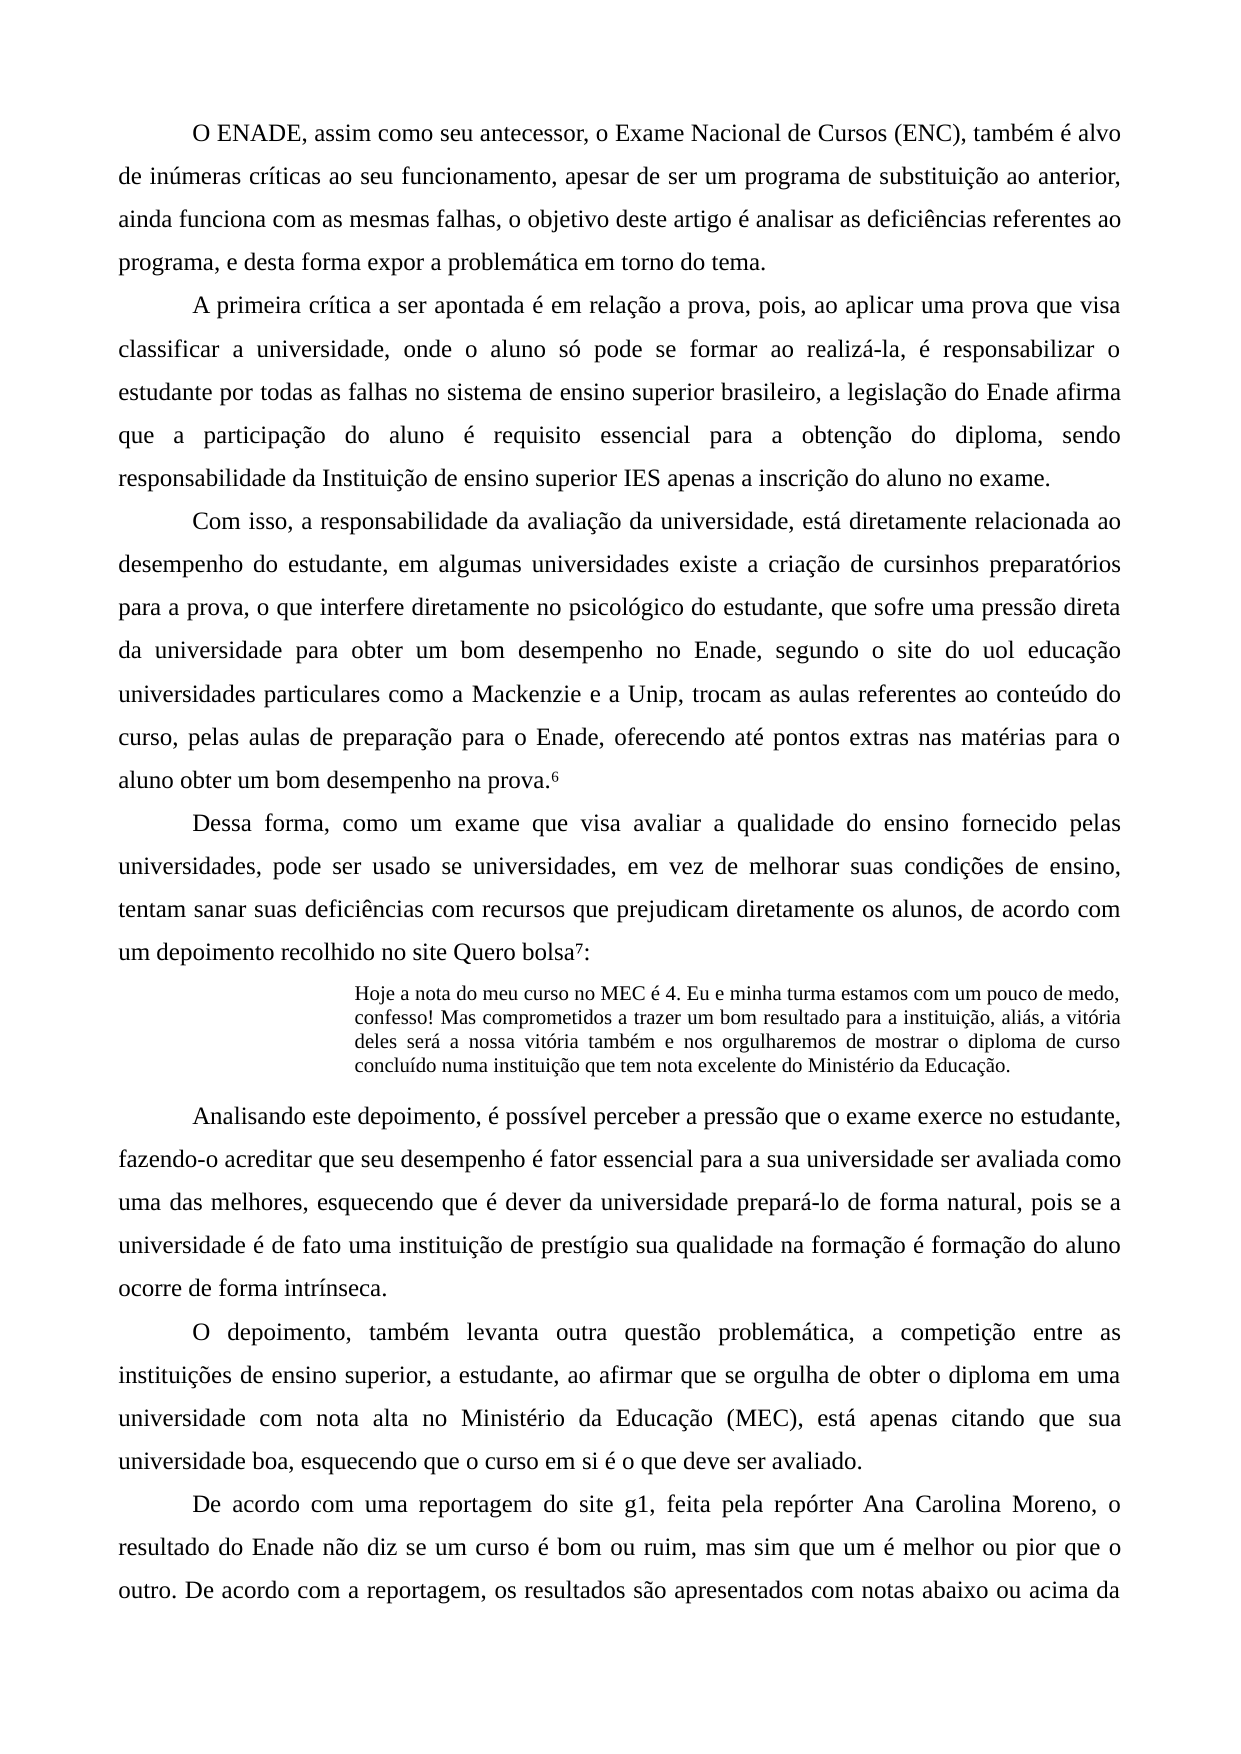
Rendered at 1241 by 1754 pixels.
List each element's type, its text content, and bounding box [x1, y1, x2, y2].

text A primeira crítica a ser apontada é em relação a prova, pois, ao aplicar uma prova que visa classificar a universidade, onde o aluno só pode se formar ao realizá-la, é responsabilizar o estudante por todas as falhas no sistema de ensino superior brasileiro, a legislação do Enade afirma que a participação do aluno é requisito essencial para a obtenção do diploma, sendo responsabilidade da Instituição de ensino superior IES apenas a inscrição do aluno no exame. [118, 291, 1122, 492]
text Com isso, a responsabilidade da avaliação da universidade, está diretamente relacionada ao desempenho do estudante, em algumas universidades existe a criação de cursinhos preparatórios para a prova, o que interfere diretamente no psicológico do estudante, que sofre uma pressão direta da universidade para obter um bom desempenho no Enade, segundo o site do uol educação universidades particulares como a Mackenzie e a Unip, trocam as aulas referentes ao conteúdo do curso, pelas aulas de preparação para o Enade, oferecendo até pontos extras nas matérias para o aluno obter um bom desempenho na prova.⁶ [118, 506, 1122, 794]
text Dessa forma, como um exame que visa avaliar a qualidade do ensino fornecido pelas universidades, pode ser usado se universidades, em vez de melhorar suas condições de ensino, tentam sanar suas deficiências com recursos que prejudicam diretamente os alunos, de acordo com um depoimento recolhido no site Quero bolsa⁷: [118, 808, 1122, 966]
text O depoimento, também levanta outra questão problemática, a competição entre as instituições de ensino superior, a estudante, ao afirmar que se orgulha de obter o diploma em uma universidade com nota alta no Ministério da Educação (MEC), está apenas citando que sua universidade boa, esquecendo que o curso em si é o que deve ser avaliado. [118, 1317, 1122, 1475]
text Analisando este depoimento, é possível perceber a pressão que o exame exerce no estudante, fazendo-o acreditar que seu desempenho é fator essencial para a sua universidade ser avaliada como uma das melhores, esquecendo que é dever da universidade prepará-lo de forma natural, pois se a universidade é de fato uma instituição de prestígio sua qualidade na formação é formação do aluno ocorre de forma intrínseca. [118, 1101, 1122, 1302]
text De acordo com uma reportagem do site g1, feita pela repórter Ana Carolina Moreno, o resultado do Enade não diz se um curso é bom ou ruim, mas sim que um é melhor ou pior que o outro. De acordo com a reportagem, os resultados são apresentados com notas abaixo ou acima da [118, 1489, 1122, 1604]
text O ENADE, assim como seu antecessor, o Exame Nacional de Cursos (ENC), também é alvo de inúmeras críticas ao seu funcionamento, apesar de ser um programa de substituição ao anterior, ainda funciona com as mesmas falhas, o objetivo deste artigo é analisar as deficiências referentes ao programa, e desta forma expor a problemática em torno do tema. [118, 118, 1122, 276]
text Hoje a nota do meu curso no MEC é 4. Eu e minha turma estamos com um pouco de medo, confesso! Mas comprometidos a trazer um bom resultado para a instituição, aliás, a vitória deles será a nossa vitória também e nos orgulharemos de mostrar o diploma de curso concluído numa instituição que tem nota excelente do Ministério da Educação. [354, 981, 1122, 1077]
